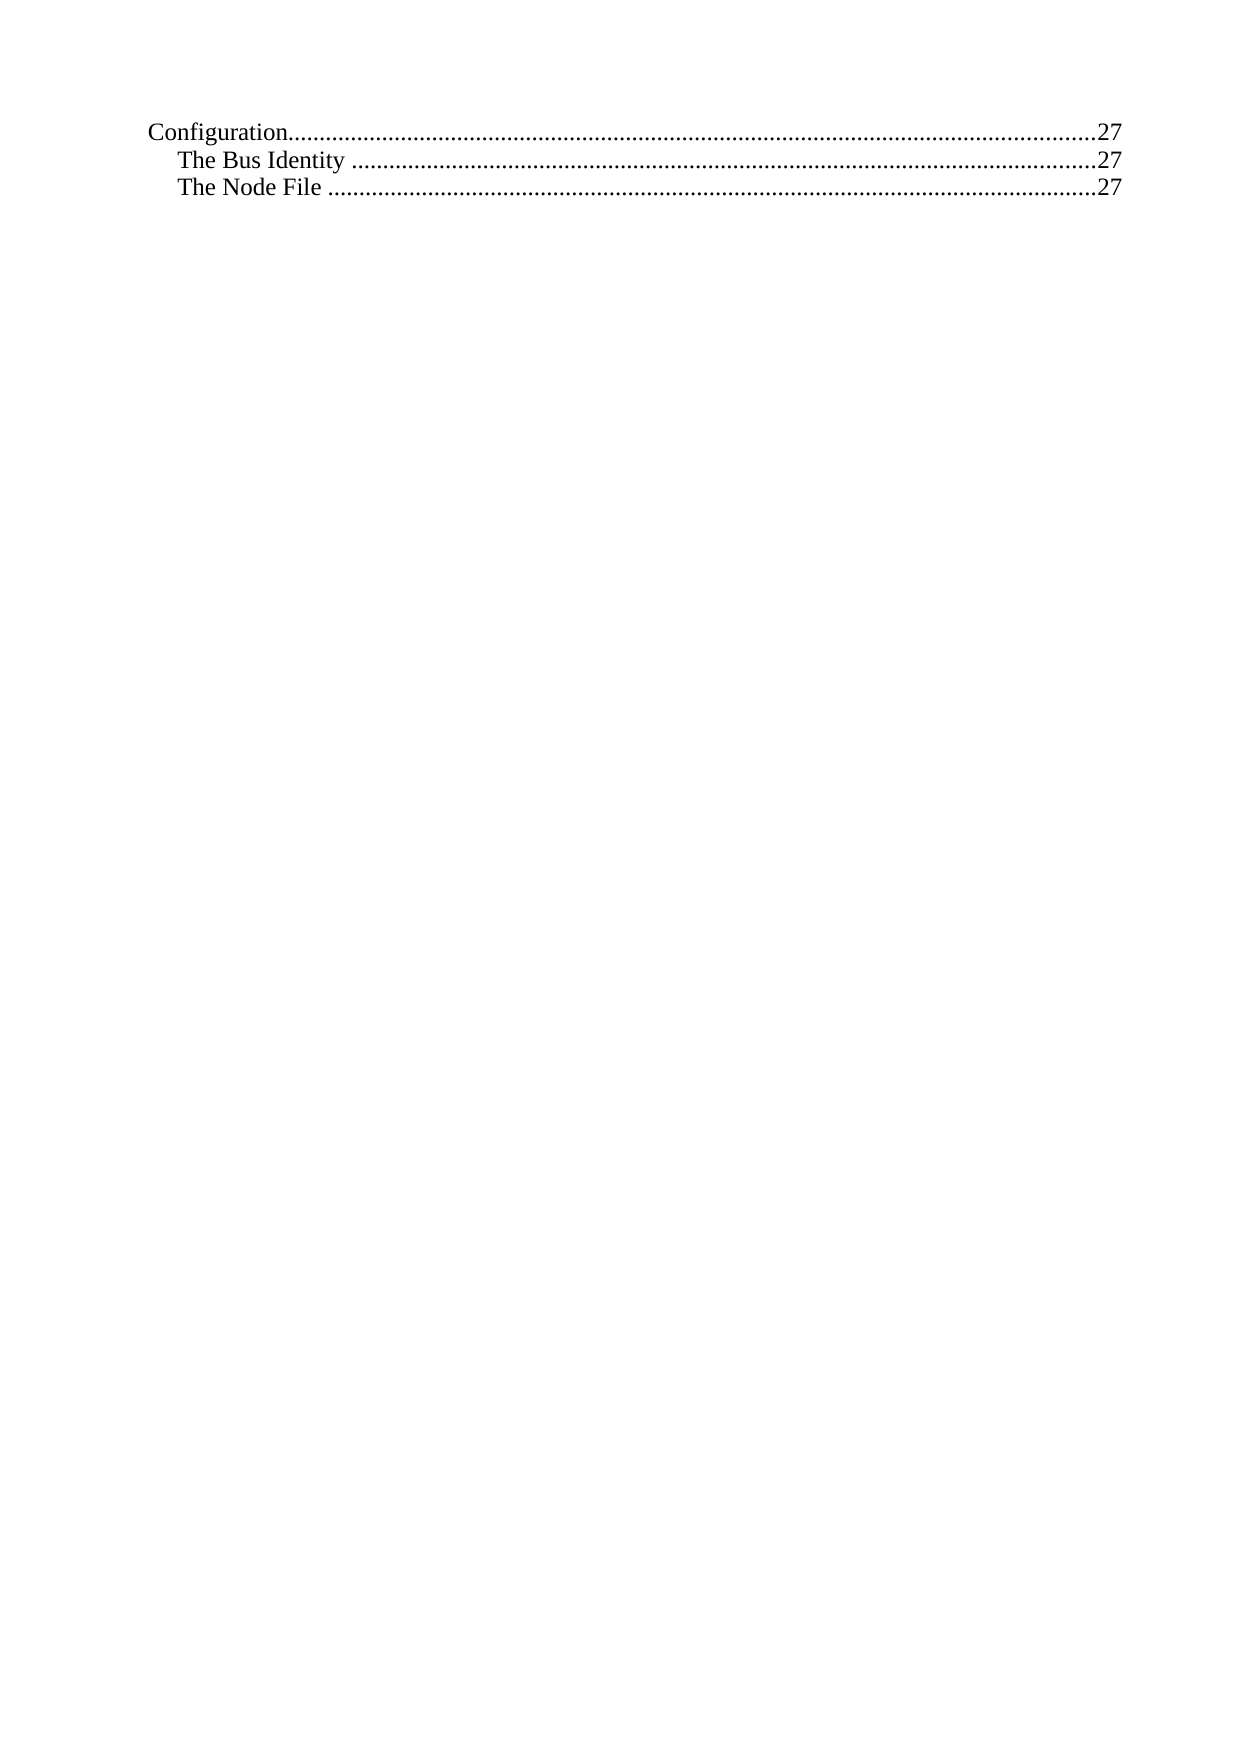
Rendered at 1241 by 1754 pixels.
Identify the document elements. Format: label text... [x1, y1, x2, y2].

text The Bus Identity 27 [177, 146, 1122, 173]
text Configuration 27 [148, 118, 1122, 146]
text The Node File 27 [177, 173, 1122, 201]
